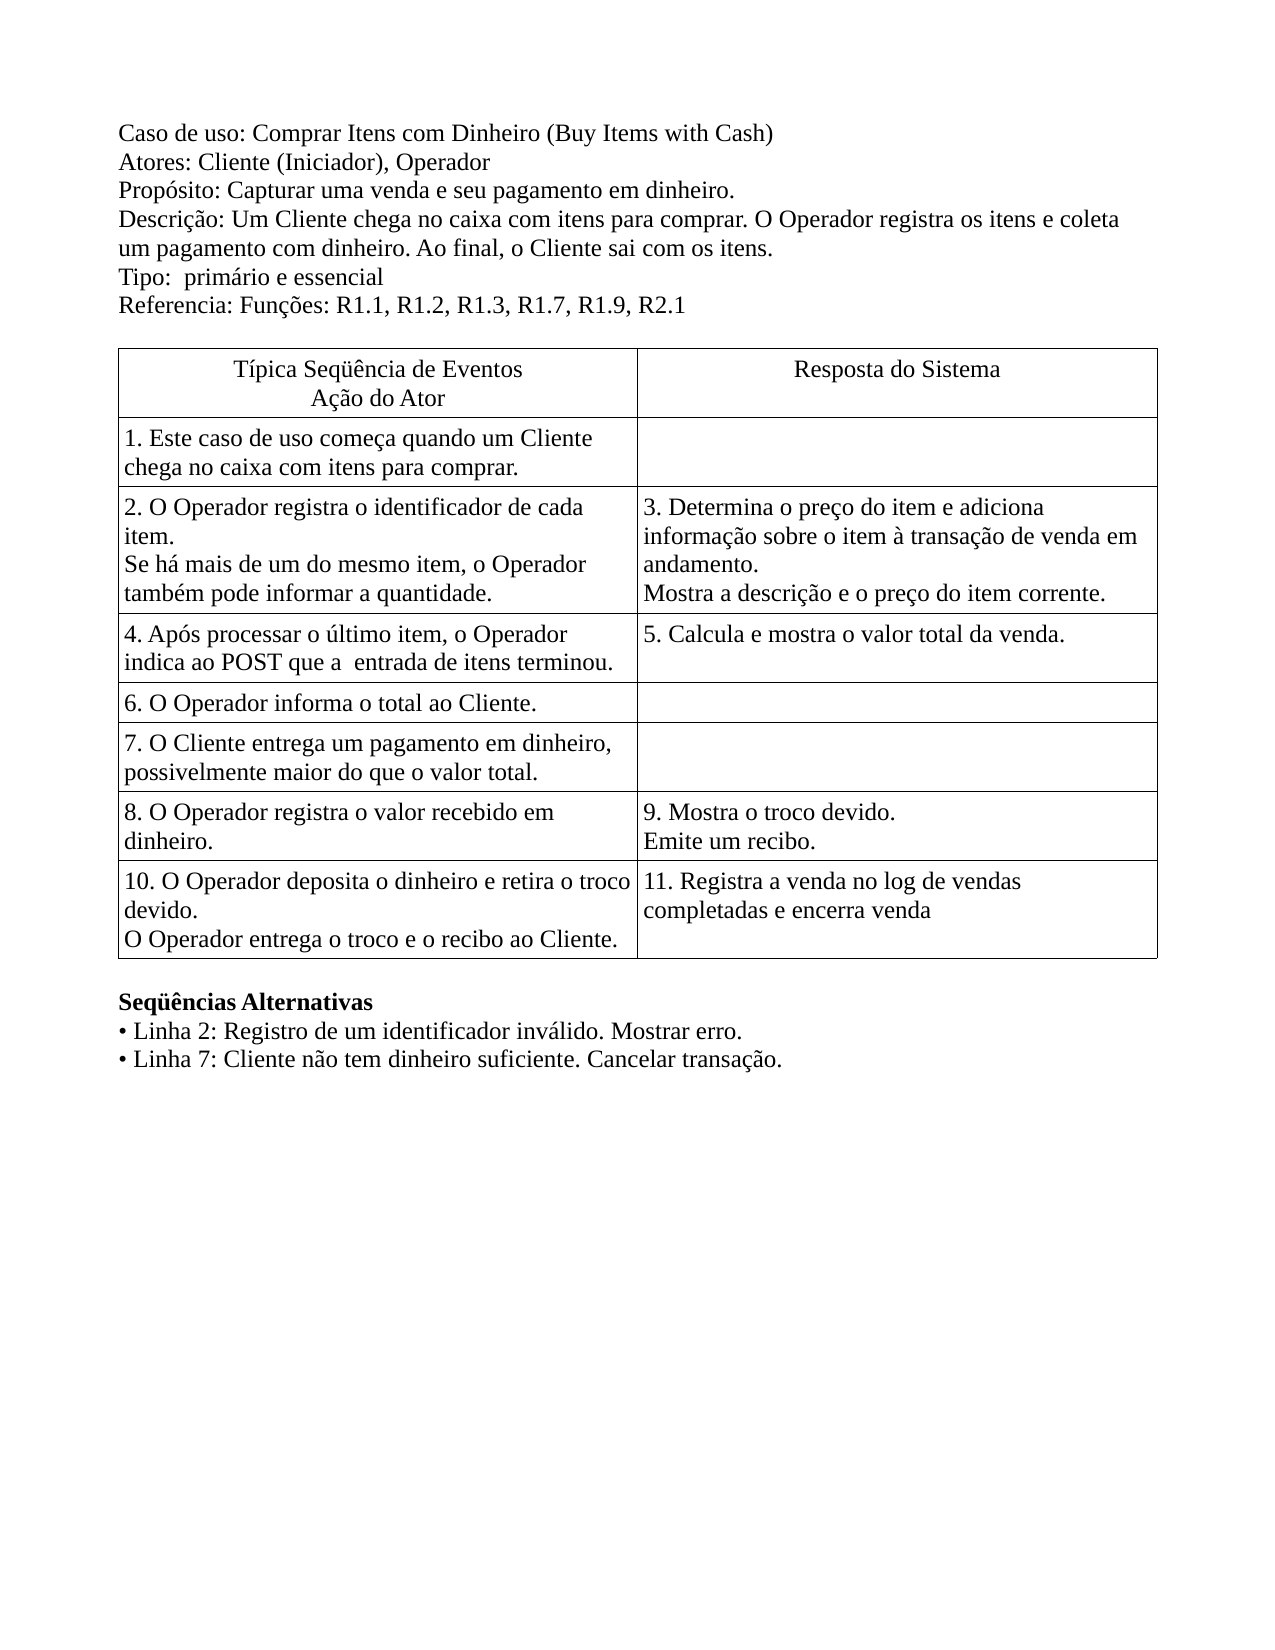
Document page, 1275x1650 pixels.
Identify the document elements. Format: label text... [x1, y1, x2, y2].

text Caso de uso: Comprar Itens com Dinheiro (Buy Items with Cash) [118, 118, 1157, 147]
table_cell 10. O Operador deposita o dinheiro e retira o troco devido. O Operador entrega o troco e o recibo ao Cliente. [119, 861, 637, 958]
table_cell 9. Mostra o troco devido. Emite um recibo. [638, 792, 1157, 860]
text Referencia: Funções: R1.1, R1.2, R1.3, R1.7, R1.9, R2.1 [118, 291, 1157, 319]
text Tipo: primário e essencial [118, 262, 1157, 291]
table_header Típica Seqüência de Eventos Ação do Ator [119, 349, 637, 417]
text Seqüências Alternativas [118, 987, 1157, 1016]
table_cell 6. O Operador informa o total ao Cliente. [119, 683, 637, 722]
table_cell 3. Determina o preço do item e adiciona informação sobre o item à transação de venda em andamento. Mostra a descrição e o preço do item corrente. [638, 487, 1157, 613]
table_cell 8. O Operador registra o valor recebido em dinheiro. [119, 792, 637, 860]
table_cell 4. Após processar o último item, o Operador indica ao POST que a entrada de itens terminou. [119, 614, 637, 682]
text Descrição: Um Cliente chega no caixa com itens para comprar. O Operador registra os itens e coleta um pagamento com dinheiro. Ao final, o Cliente sai com os itens. [118, 204, 1157, 262]
table_cell 2. O Operador registra o identificador de cada item. Se há mais de um do mesmo item, o Operador também pode informar a quantidade. [119, 487, 637, 613]
table_cell [638, 418, 1157, 486]
table_cell 1. Este caso de uso começa quando um Cliente chega no caixa com itens para comprar. [119, 418, 637, 486]
text • Linha 7: Cliente não tem dinheiro suficiente. Cancelar transação. [118, 1044, 1157, 1073]
table_header Resposta do Sistema [638, 349, 1157, 417]
table_cell 5. Calcula e mostra o valor total da venda. [638, 614, 1157, 682]
text Propósito: Capturar uma venda e seu pagamento em dinheiro. [118, 176, 1157, 204]
text • Linha 2: Registro de um identificador inválido. Mostrar erro. [118, 1016, 1157, 1044]
table_cell 11. Registra a venda no log de vendas completadas e encerra venda [638, 861, 1157, 958]
table_cell [638, 723, 1157, 791]
table_cell [638, 683, 1157, 722]
text Atores: Cliente (Iniciador), Operador [118, 147, 1157, 176]
table_cell 7. O Cliente entrega um pagamento em dinheiro, possivelmente maior do que o valor total. [119, 723, 637, 791]
